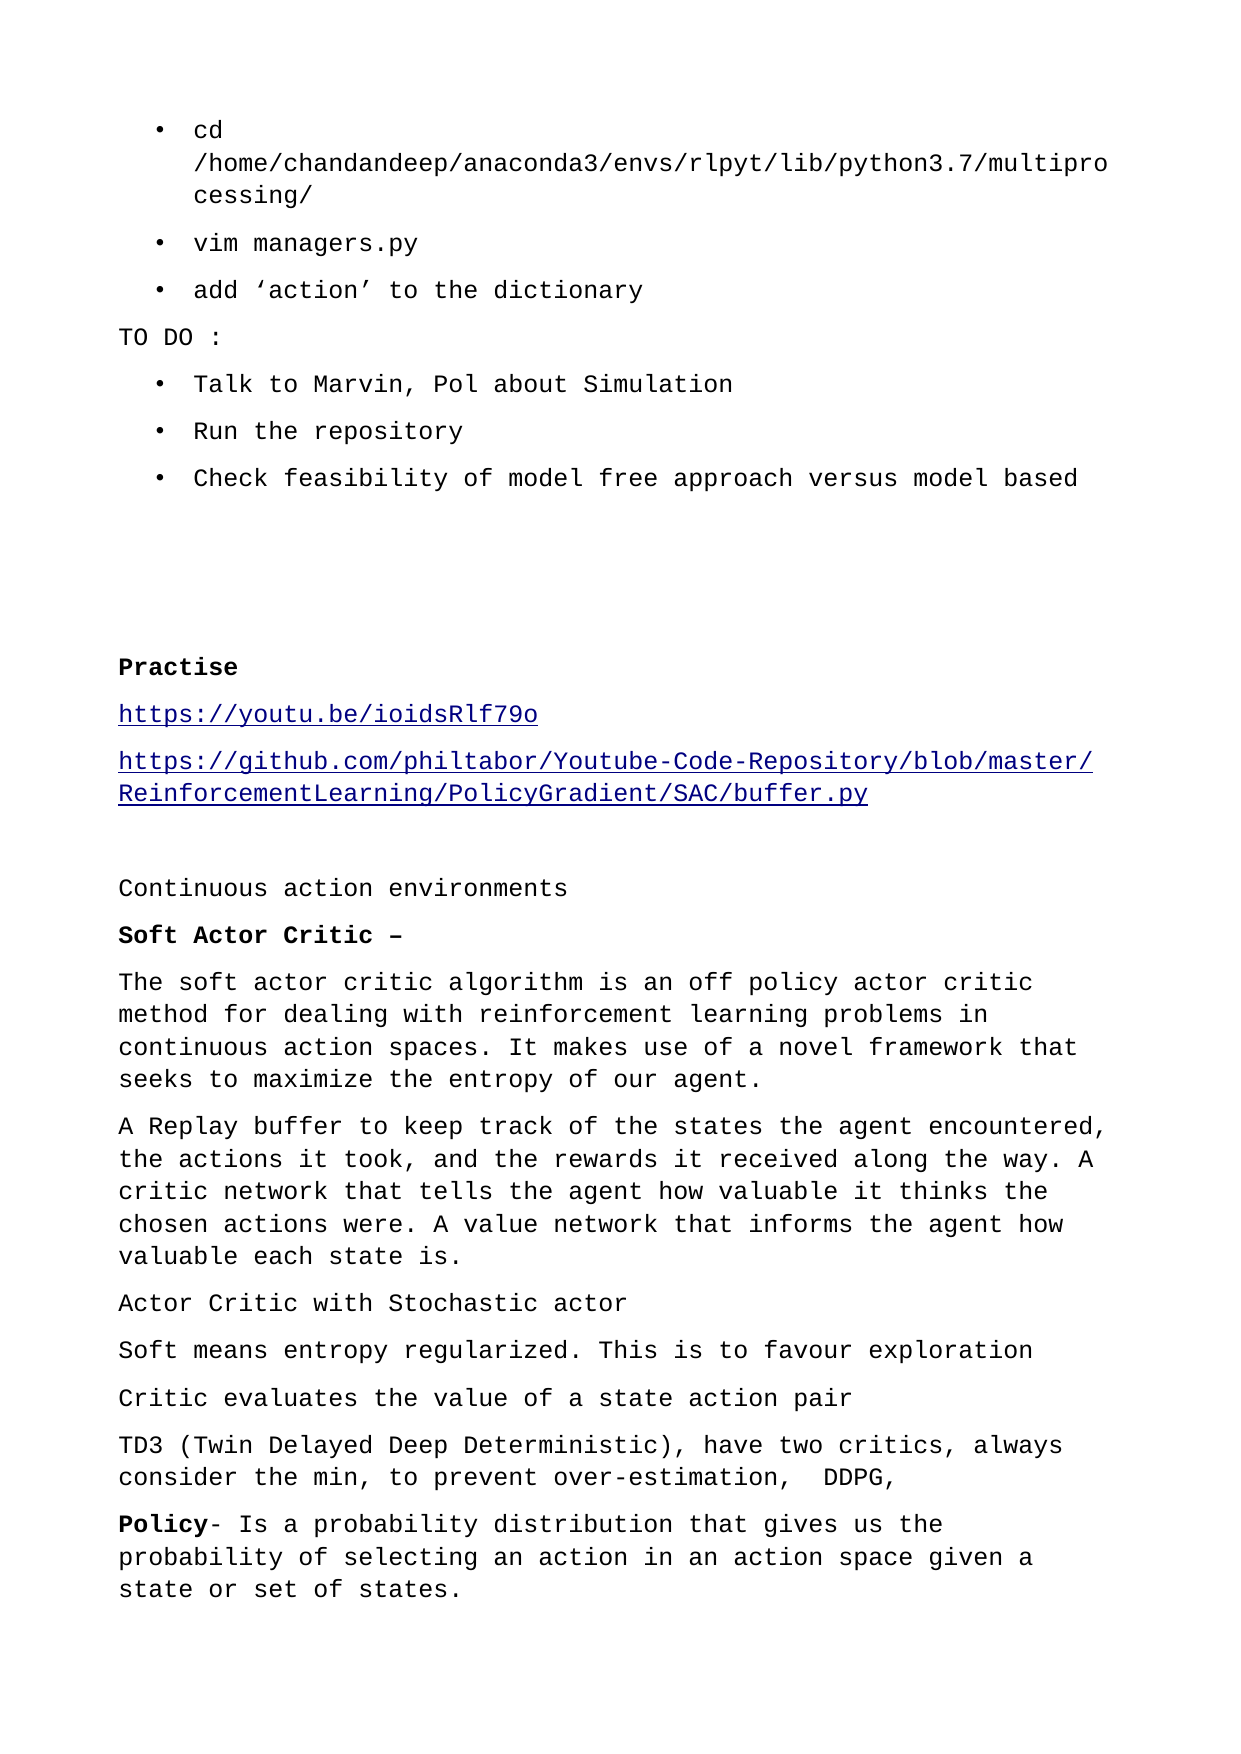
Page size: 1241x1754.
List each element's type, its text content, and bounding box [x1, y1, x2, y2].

list Check feasibility of model free approach versus model based [156, 466, 1122, 494]
text Actor Critic with Stochastic actor [118, 1291, 1122, 1319]
list cd /home/chandandeep/anaconda3/envs/rlpyt/lib/python3.7/multiprocessing/ [156, 118, 1122, 211]
list Run the repository [156, 418, 1122, 447]
text https://github.com/philtabor/Youtube-Code-Repository/blob/master/ReinforcementLearning/PolicyGradient/SAC/buffer.py [118, 748, 1122, 809]
text Continuous action environments [118, 875, 1122, 903]
text Critic evaluates the value of a state action pair [118, 1385, 1122, 1413]
text TD3 (Twin Delayed Deep Deterministic), have two critics, always consider the min, to prevent over-estimation, DDPG, [118, 1432, 1122, 1493]
text A Replay buffer to keep track of the states the agent encountered, the actions it took, and the rewards it received along the way. A critic network that tells the agent how valuable it thinks the chosen actions were. A value network that informs the agent how valuable each state is. [118, 1114, 1122, 1272]
text The soft actor critic algorithm is an off policy actor critic method for dealing with reinforcement learning problems in continuous action spaces. It makes use of a novel framework that seeks to maximize the entropy of our agent. [118, 969, 1122, 1095]
text https://youtu.be/ioidsRlf79o [118, 701, 1122, 730]
text Policy- Is a probability distribution that gives us the probability of selecting an action in an action space given a state or set of states. [118, 1512, 1122, 1605]
text Soft Actor Critic – [118, 922, 1122, 951]
text Practise [118, 654, 1122, 683]
list vim managers.py [156, 230, 1122, 258]
list add ‘action’ to the dictionary [156, 277, 1122, 306]
text Soft means entropy regularized. This is to favour exploration [118, 1338, 1122, 1366]
list Talk to Marvin, Pol about Simulation [156, 371, 1122, 400]
text TO DO : [118, 324, 1122, 353]
